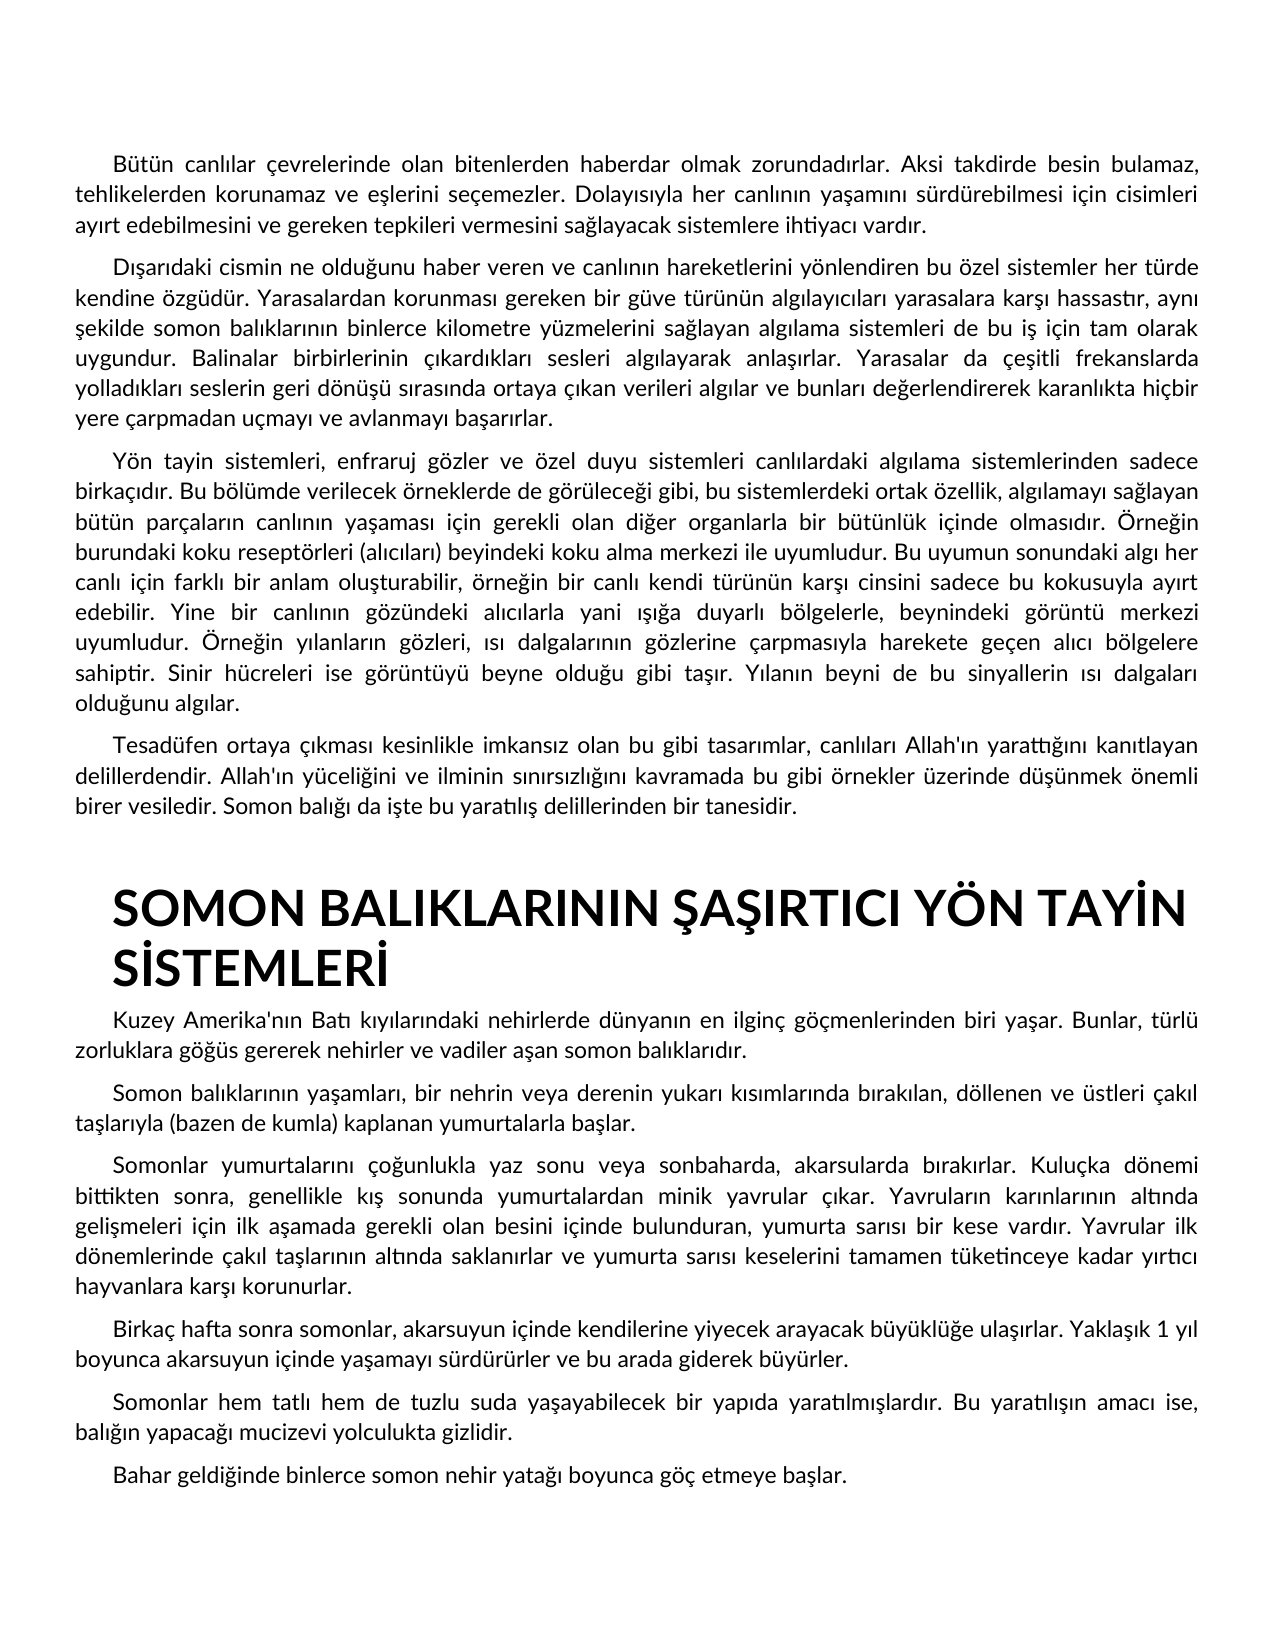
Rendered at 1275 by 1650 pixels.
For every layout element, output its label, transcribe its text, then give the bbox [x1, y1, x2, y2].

text Bahar geldiğinde binlerce somon nehir yatağı boyunca göç etmeye başlar. [75, 1461, 1200, 1488]
text Somonlar yumurtalarını çoğunlukla yaz sonu veya sonbaharda, akarsularda bırakırlar. Kuluçka dönemi bittikten sonra, genellikle kış sonunda yumurtalardan minik yavrular çıkar. Yavruların karınlarının altında gelişmeleri için ilk aşamada gerekli olan besini içinde bulunduran, yumurta sarısı bir kese vardır. Yavrular ilk dönemlerinde çakıl taşlarının altında saklanırlar ve yumurta sarısı keselerini tamamen tüketinceye kadar yırtıcı hayvanlara karşı korunurlar. [75, 1151, 1200, 1299]
text Somon balıklarının yaşamları, bir nehrin veya derenin yukarı kısımlarında bırakılan, döllenen ve üstleri çakıl taşlarıyla (bazen de kumla) kaplanan yumurtalarla başlar. [75, 1078, 1200, 1136]
text Dışarıdaki cismin ne olduğunu haber veren ve canlının hareketlerini yönlendiren bu özel sistemler her türde kendine özgüdür. Yarasalardan korunması gereken bir güve türünün algılayıcıları yarasalara karşı hassastır, aynı şekilde somon balıklarının binlerce kilometre yüzmelerini sağlayan algılama sistemleri de bu iş için tam olarak uygundur. Balinalar birbirlerinin çıkardıkları sesleri algılayarak anlaşırlar. Yarasalar da çeşitli frekanslarda yolladıkları seslerin geri dönüşü sırasında ortaya çıkan verileri algılar ve bunları değerlendirerek karanlıkta hiçbir yere çarpmadan uçmayı ve avlanmayı başarırlar. [75, 253, 1200, 432]
text Tesadüfen ortaya çıkması kesinlikle imkansız olan bu gibi tasarımlar, canlıları Allah'ın yarattığını kanıtlayan delillerdendir. Allah'ın yüceliğini ve ilminin sınırsızlığını kavramada bu gibi örnekler üzerinde düşünmek önemli birer vesiledir. Somon balığı da işte bu yaratılış delillerinden bir tanesidir. [75, 731, 1200, 819]
text Somonlar hem tatlı hem de tuzlu suda yaşayabilecek bir yapıda yaratılmışlardır. Bu yaratılışın amacı ise, balığın yapacağı mucizevi yolculukta gizlidir. [75, 1388, 1200, 1445]
text Birkaç hafta sonra somonlar, akarsuyun içinde kendilerine yiyecek arayacak büyüklüğe ulaşırlar. Yaklaşık 1 yıl boyunca akarsuyun içinde yaşamayı sürdürürler ve bu arada giderek büyürler. [75, 1315, 1200, 1372]
text Bütün canlılar çevrelerinde olan bitenlerden haberdar olmak zorundadırlar. Aksi takdirde besin bulamaz, tehlikelerden korunamaz ve eşlerini seçemezler. Dolayısıyla her canlının yaşamını sürdürebilmesi için cisimleri ayırt edebilmesini ve gereken tepkileri vermesini sağlayacak sistemlere ihtiyacı vardır. [75, 150, 1200, 238]
subtitle SOMON BALIKLARININ ŞAŞIRTICI YÖN TAYİN SİSTEMLERİ [112, 877, 1200, 997]
text Kuzey Amerika'nın Batı kıyılarındaki nehirlerde dünyanın en ilginç göçmenlerinden biri yaşar. Bunlar, türlü zorluklara göğüs gererek nehirler ve vadiler aşan somon balıklarıdır. [75, 1005, 1200, 1063]
text Yön tayin sistemleri, enfraruj gözler ve özel duyu sistemleri canlılardaki algılama sistemlerinden sadece birkaçıdır. Bu bölümde verilecek örneklerde de görüleceği gibi, bu sistemlerdeki ortak özellik, algılamayı sağlayan bütün parçaların canlının yaşaması için gerekli olan diğer organlarla bir bütünlük içinde olmasıdır. Örneğin burundaki koku reseptörleri (alıcıları) beyindeki koku alma merkezi ile uyumludur. Bu uyumun sonundaki algı her canlı için farklı bir anlam oluşturabilir, örneğin bir canlı kendi türünün karşı cinsini sadece bu kokusuyla ayırt edebilir. Yine bir canlının gözündeki alıcılarla yani ışığa duyarlı bölgelerle, beynindeki görüntü merkezi uyumludur. Örneğin yılanların gözleri, ısı dalgalarının gözlerine çarpmasıyla harekete geçen alıcı bölgelere sahiptir. Sinir hücreleri ise görüntüyü beyne olduğu gibi taşır. Yılanın beyni de bu sinyallerin ısı dalgaları olduğunu algılar. [75, 447, 1200, 716]
